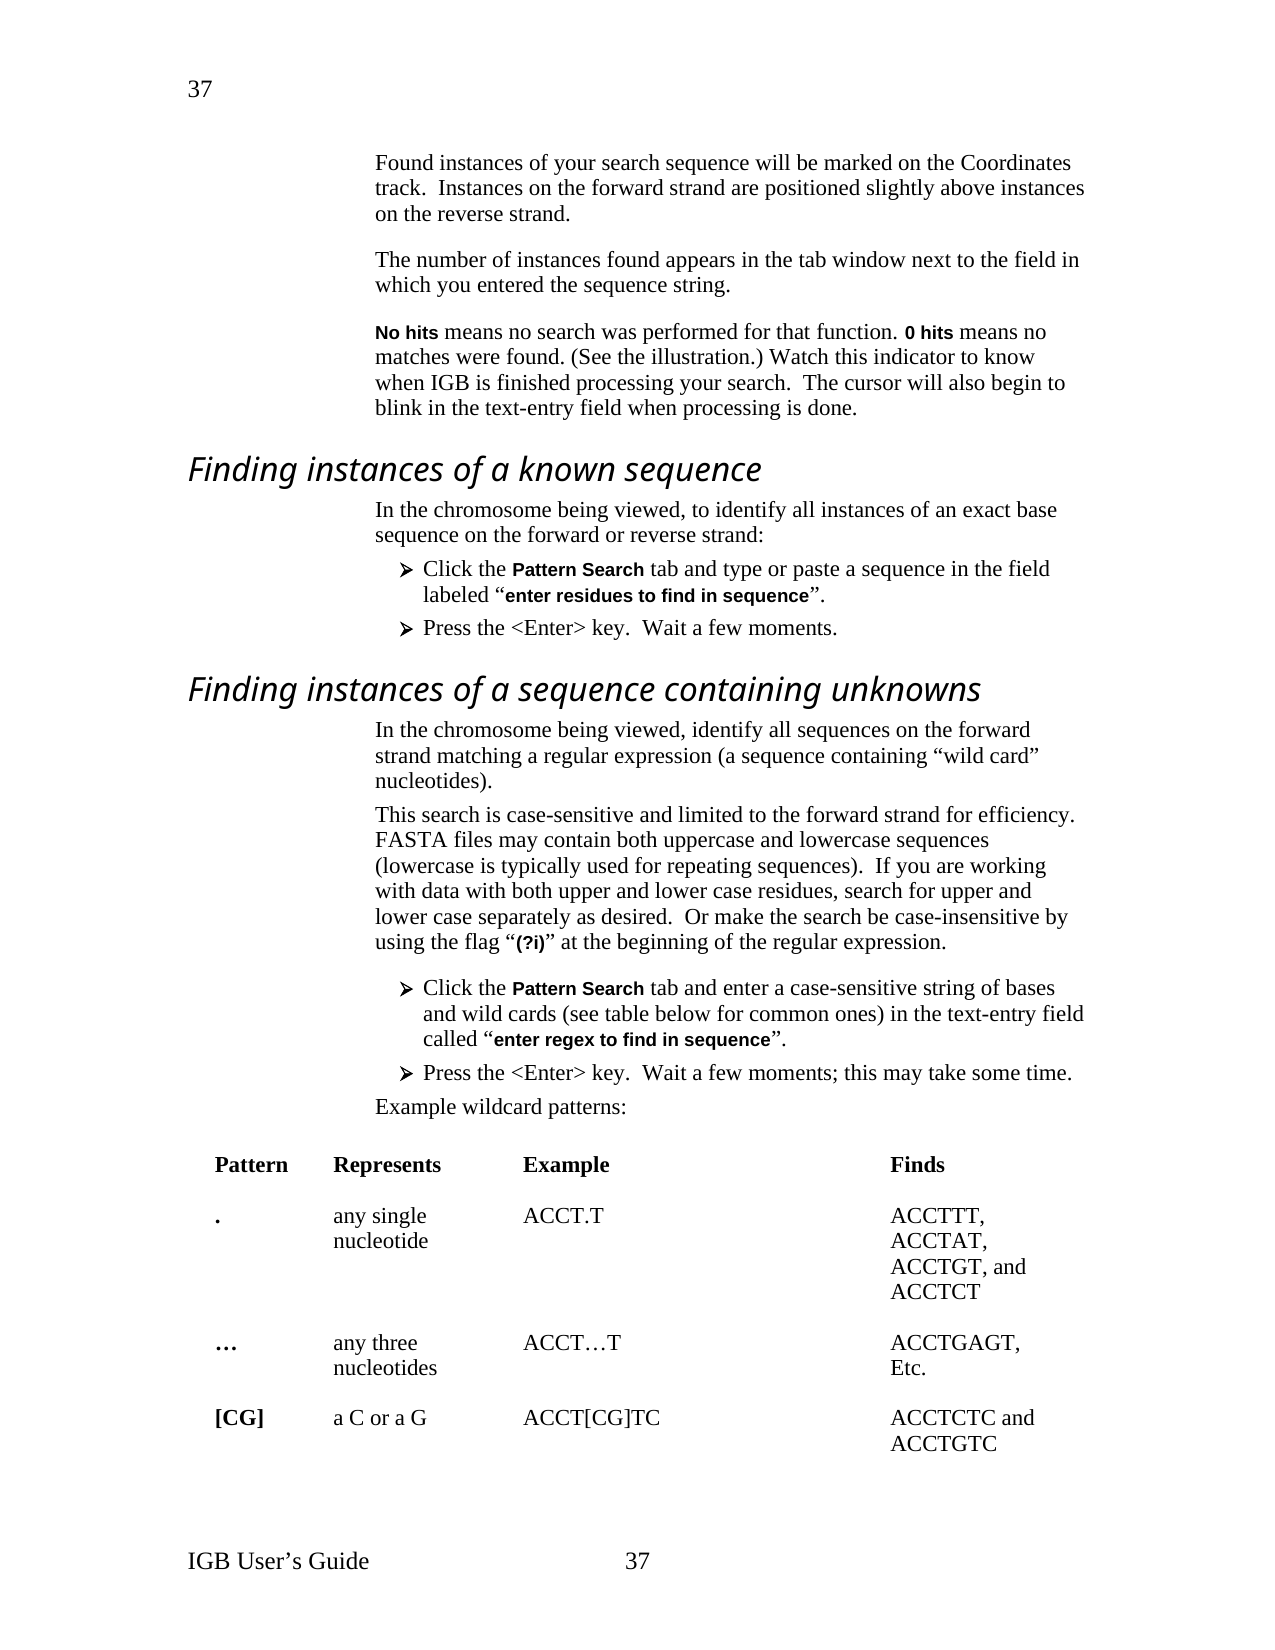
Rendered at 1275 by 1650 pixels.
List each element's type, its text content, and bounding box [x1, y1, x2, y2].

list Press the <Enter> key. Wait a few moments; this may take some time. [399, 1060, 1087, 1085]
table_cell ACCTCTC and ACCTGTC [879, 1393, 1072, 1469]
list Click the Pattern Search tab and enter a case-sensitive string of bases and wild cards (see table below for common ones) in the text-entry field called “enter regex to find in sequence”. [399, 975, 1087, 1052]
table_cell … [203, 1317, 322, 1393]
table_cell ACCT…T [512, 1317, 879, 1393]
table_cell . [203, 1190, 322, 1317]
table_header Represents [322, 1140, 512, 1190]
subtitle Finding instances of a sequence containing unknowns [187, 666, 1087, 711]
table_cell ACCTTT, ACCTAT, ACCTGT, and ACCTCT [879, 1190, 1072, 1317]
table_header Finds [879, 1140, 1072, 1190]
text Found instances of your search sequence will be marked on the Coordinates track. Instances on the forward strand are positioned slightly above instances on the reverse strand. [375, 150, 1087, 226]
text In the chromosome being viewed, identify all sequences on the forward strand matching a regular expression (a sequence containing “wild card” nucleotides). [375, 717, 1087, 794]
table_cell a C or a G [322, 1393, 512, 1469]
text In the chromosome being viewed, to identify all instances of an exact base sequence on the forward or reverse strand: [375, 497, 1087, 548]
table_cell any single nucleotide [322, 1190, 512, 1317]
table_cell ACCTGAGT, Etc. [879, 1317, 1072, 1393]
text This search is case-sensitive and limited to the forward strand for efficiency. FASTA files may contain both uppercase and lowercase sequences (lowercase is typically used for repeating sequences). If you are working with data with both upper and lower case residues, search for upper and lower case separately as desired. Or make the search be case-insensitive by using the flag “(?i)” at the beginning of the regular expression. [375, 802, 1087, 954]
text Example wildcard patterns: [375, 1094, 1087, 1119]
table_cell ACCT.T [512, 1190, 879, 1317]
subtitle Finding instances of a known sequence [187, 445, 1087, 491]
table_cell ACCT[CG]TC [512, 1393, 879, 1469]
list Click the Pattern Search tab and type or paste a sequence in the field labeled “enter residues to find in sequence”. [399, 556, 1087, 607]
table_header Example [512, 1140, 879, 1190]
list Press the <Enter> key. Wait a few moments. [399, 615, 1087, 641]
table_header Pattern [203, 1140, 322, 1190]
text No hits means no search was performed for that function. 0 hits means no matches were found. (See the illustration.) Watch this indicator to know when IGB is finished processing your search. The cursor will also begin to blink in the text-entry field when processing is done. [375, 319, 1087, 420]
text The number of instances found appears in the tab window next to the field in which you entered the sequence string. [375, 247, 1087, 298]
table_cell any three nucleotides [322, 1317, 512, 1393]
table_cell [CG] [203, 1393, 322, 1469]
